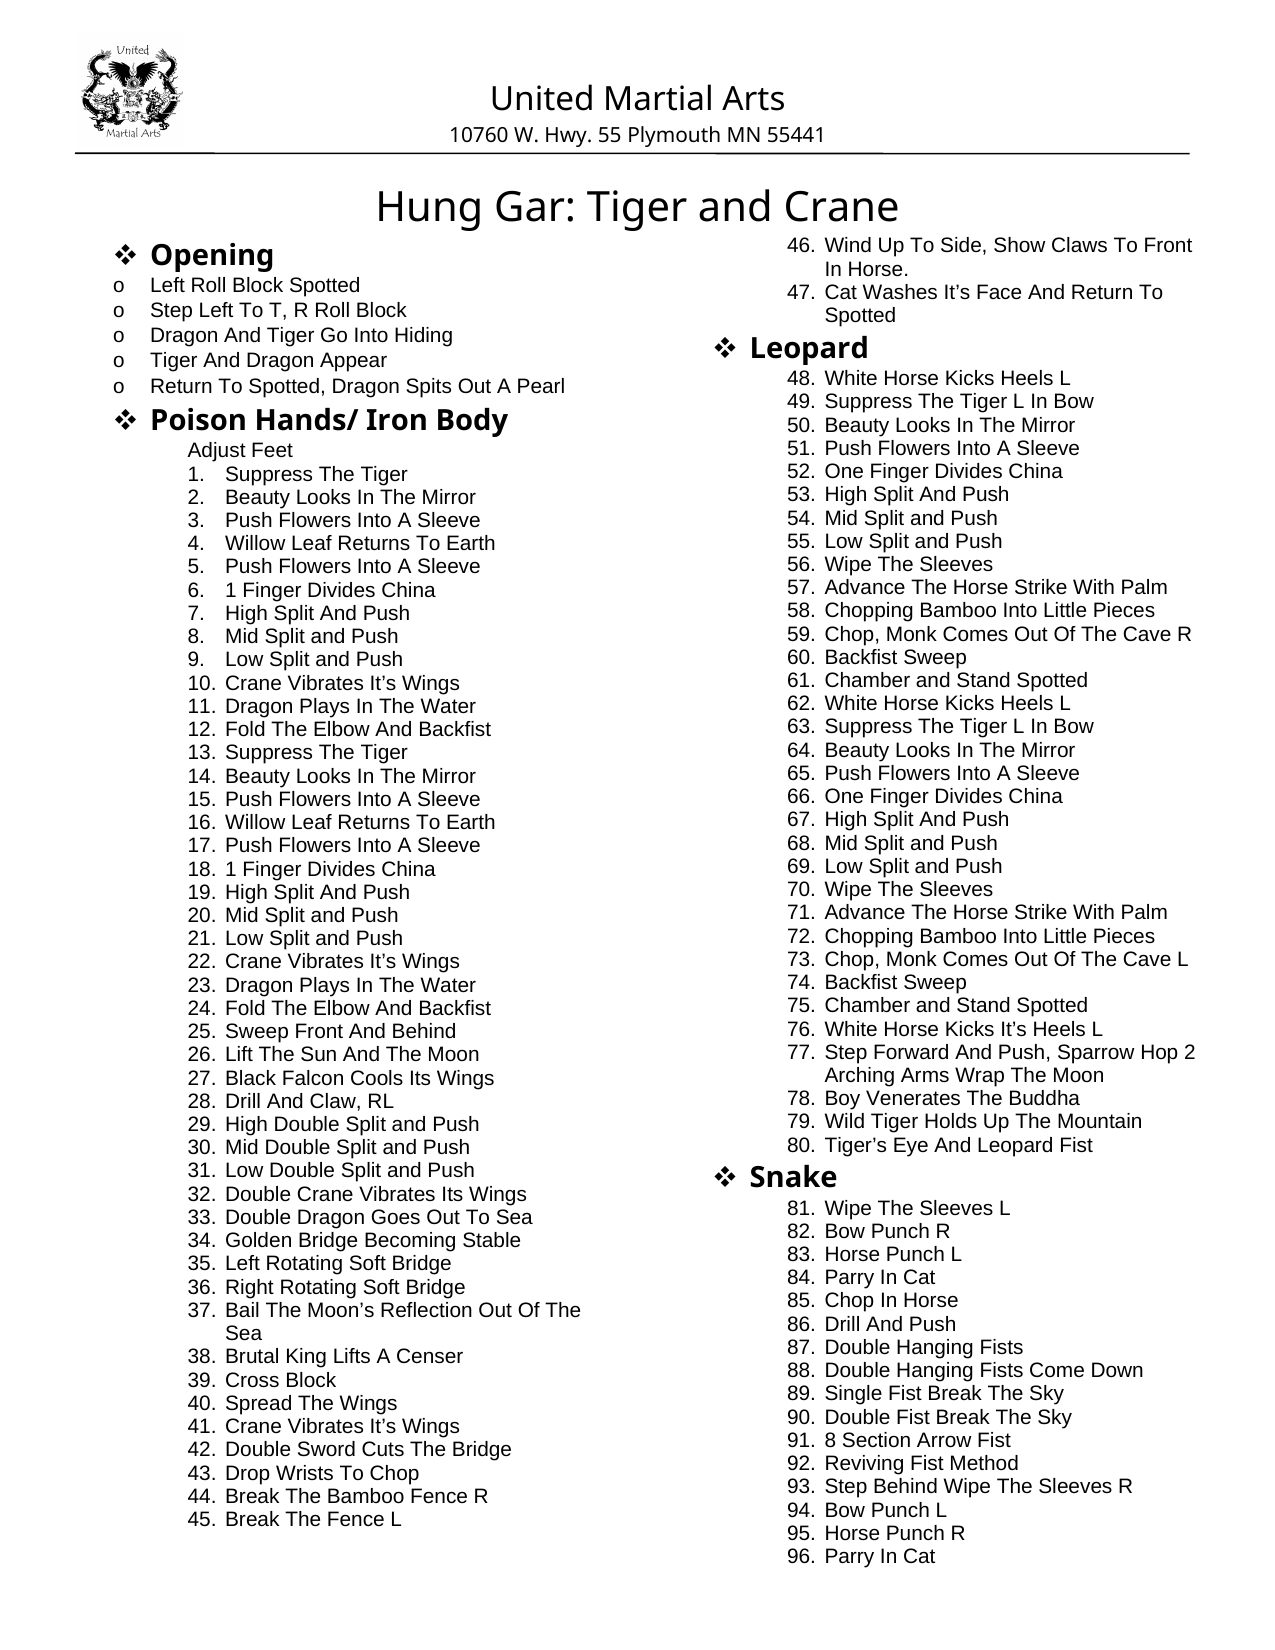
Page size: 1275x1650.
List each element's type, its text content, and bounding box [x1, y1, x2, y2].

list High Split And Push [787, 808, 1200, 831]
list Crane Vibrates It’s Wings [187, 950, 601, 973]
list Fold The Elbow And Backfist [187, 996, 601, 1020]
list Mid Split and Push [787, 831, 1200, 854]
list Chop, Monk Comes Out Of The Cave R [787, 622, 1200, 645]
list Parry In Cat [787, 1266, 1200, 1289]
list Cross Block [187, 1368, 601, 1391]
list Black Falcon Cools Its Wings [187, 1066, 601, 1089]
list 8 Section Arrow Fist [787, 1428, 1200, 1452]
list Low Double Split and Push [187, 1159, 601, 1182]
list High Split And Push [187, 602, 601, 625]
list Reviving Fist Method [787, 1452, 1200, 1475]
list Wipe The Sleeves L [787, 1196, 1200, 1219]
list Drill And Claw, RL [187, 1089, 601, 1113]
list Beauty Looks In The Mirror [187, 485, 601, 509]
list Push Flowers Into A Sleeve [187, 509, 601, 532]
list Low Split and Push [787, 529, 1200, 552]
list Brutal King Lifts A Censer [187, 1345, 601, 1368]
list Willow Leaf Returns To Earth [187, 532, 601, 555]
list Opening [112, 234, 601, 274]
list Suppress The Tiger [187, 462, 601, 485]
list 1 Finger Divides China [187, 578, 601, 602]
list Double Sword Cuts The Bridge [187, 1438, 601, 1461]
list Suppress The Tiger [187, 741, 601, 764]
list Chop, Monk Comes Out Of The Cave L [787, 947, 1200, 971]
list Tiger’s Eye And Leopard Fist [787, 1133, 1200, 1156]
list Low Split and Push [187, 927, 601, 950]
list Step Behind Wipe The Sleeves R [787, 1475, 1200, 1498]
list Push Flowers Into A Sleeve [187, 555, 601, 578]
list Break The Bamboo Fence R [187, 1484, 601, 1507]
list Double Dragon Goes Out To Sea [187, 1206, 601, 1229]
list Suppress The Tiger L In Bow [787, 390, 1200, 413]
picture [76, 31, 185, 149]
list Bow Punch R [787, 1219, 1200, 1243]
list Step Left To T, R Roll Block [112, 299, 601, 324]
list Wind Up To Side, Show Claws To Front In Horse. [787, 234, 1200, 281]
list Push Flowers Into A Sleeve [787, 762, 1200, 785]
list White Horse Kicks Heels L [787, 692, 1200, 715]
list Push Flowers Into A Sleeve [787, 436, 1200, 459]
list Push Flowers Into A Sleeve [187, 787, 601, 811]
list Wild Tiger Holds Up The Mountain [787, 1110, 1200, 1133]
list Chamber and Stand Spotted [787, 994, 1200, 1017]
list Bail The Moon’s Reflection Out Of The Sea [187, 1298, 601, 1345]
list Poison Hands/ Iron Body [112, 399, 601, 439]
list Low Split and Push [187, 648, 601, 671]
list Mid Double Split and Push [187, 1136, 601, 1159]
list Dragon Plays In The Water [187, 973, 601, 996]
list Beauty Looks In The Mirror [787, 738, 1200, 762]
list Horse Punch L [787, 1243, 1200, 1266]
list Chopping Bamboo Into Little Pieces [787, 924, 1200, 947]
list Suppress The Tiger L In Bow [787, 715, 1200, 738]
list Cat Washes It’s Face And Return To Spotted [787, 281, 1200, 327]
list Dragon Plays In The Water [187, 694, 601, 718]
list Lift The Sun And The Moon [187, 1043, 601, 1066]
list Drill And Push [787, 1312, 1200, 1336]
list Wipe The Sleeves [787, 552, 1200, 576]
list Fold The Elbow And Backfist [187, 718, 601, 741]
list White Horse Kicks It’s Heels L [787, 1017, 1200, 1040]
list Crane Vibrates It’s Wings [187, 1414, 601, 1438]
text Adjust Feet [150, 439, 601, 462]
list High Split And Push [787, 483, 1200, 506]
list Snake [712, 1156, 1200, 1196]
list Break The Fence L [187, 1507, 601, 1531]
list Left Roll Block Spotted [112, 274, 601, 299]
list Beauty Looks In The Mirror [187, 764, 601, 787]
text Hung Gar: Tiger and Crane [75, 177, 1200, 234]
list Low Split and Push [787, 854, 1200, 878]
list Return To Spotted, Dragon Spits Out A Pearl [112, 374, 601, 399]
list 1 Finger Divides China [187, 857, 601, 880]
list Single Fist Break The Sky [787, 1382, 1200, 1405]
list White Horse Kicks Heels L [787, 367, 1200, 390]
list Leopard [712, 327, 1200, 367]
list Push Flowers Into A Sleeve [187, 834, 601, 857]
list Left Rotating Soft Bridge [187, 1252, 601, 1275]
list One Finger Divides China [787, 785, 1200, 808]
list Double Crane Vibrates Its Wings [187, 1182, 601, 1206]
list Right Rotating Soft Bridge [187, 1275, 601, 1298]
list Parry In Cat [787, 1544, 1200, 1568]
list One Finger Divides China [787, 459, 1200, 483]
list Tiger And Dragon Appear [112, 349, 601, 374]
list Dragon And Tiger Go Into Hiding [112, 324, 601, 349]
list Beauty Looks In The Mirror [787, 413, 1200, 436]
list Step Forward And Push, Sparrow Hop 2 Arching Arms Wrap The Moon [787, 1040, 1200, 1087]
list Spread The Wings [187, 1391, 601, 1414]
list Double Hanging Fists Come Down [787, 1359, 1200, 1382]
list Wipe The Sleeves [787, 878, 1200, 901]
list Backfist Sweep [787, 645, 1200, 669]
list Sweep Front And Behind [187, 1020, 601, 1043]
list Double Hanging Fists [787, 1336, 1200, 1359]
list Horse Punch R [787, 1521, 1200, 1544]
list Mid Split and Push [787, 506, 1200, 529]
list Chopping Bamboo Into Little Pieces [787, 599, 1200, 622]
list Golden Bridge Becoming Stable [187, 1229, 601, 1252]
list High Double Split and Push [187, 1113, 601, 1136]
list Bow Punch L [787, 1498, 1200, 1521]
list Willow Leaf Returns To Earth [187, 811, 601, 834]
list Chop In Horse [787, 1289, 1200, 1312]
list Drop Wrists To Chop [187, 1461, 601, 1484]
list Boy Venerates The Buddha [787, 1087, 1200, 1110]
list Advance The Horse Strike With Palm [787, 576, 1200, 599]
list Backfist Sweep [787, 971, 1200, 994]
list Mid Split and Push [187, 625, 601, 648]
list Crane Vibrates It’s Wings [187, 671, 601, 694]
list Advance The Horse Strike With Palm [787, 901, 1200, 924]
list High Split And Push [187, 880, 601, 903]
list Chamber and Stand Spotted [787, 669, 1200, 692]
list Double Fist Break The Sky [787, 1405, 1200, 1428]
list Mid Split and Push [187, 903, 601, 927]
